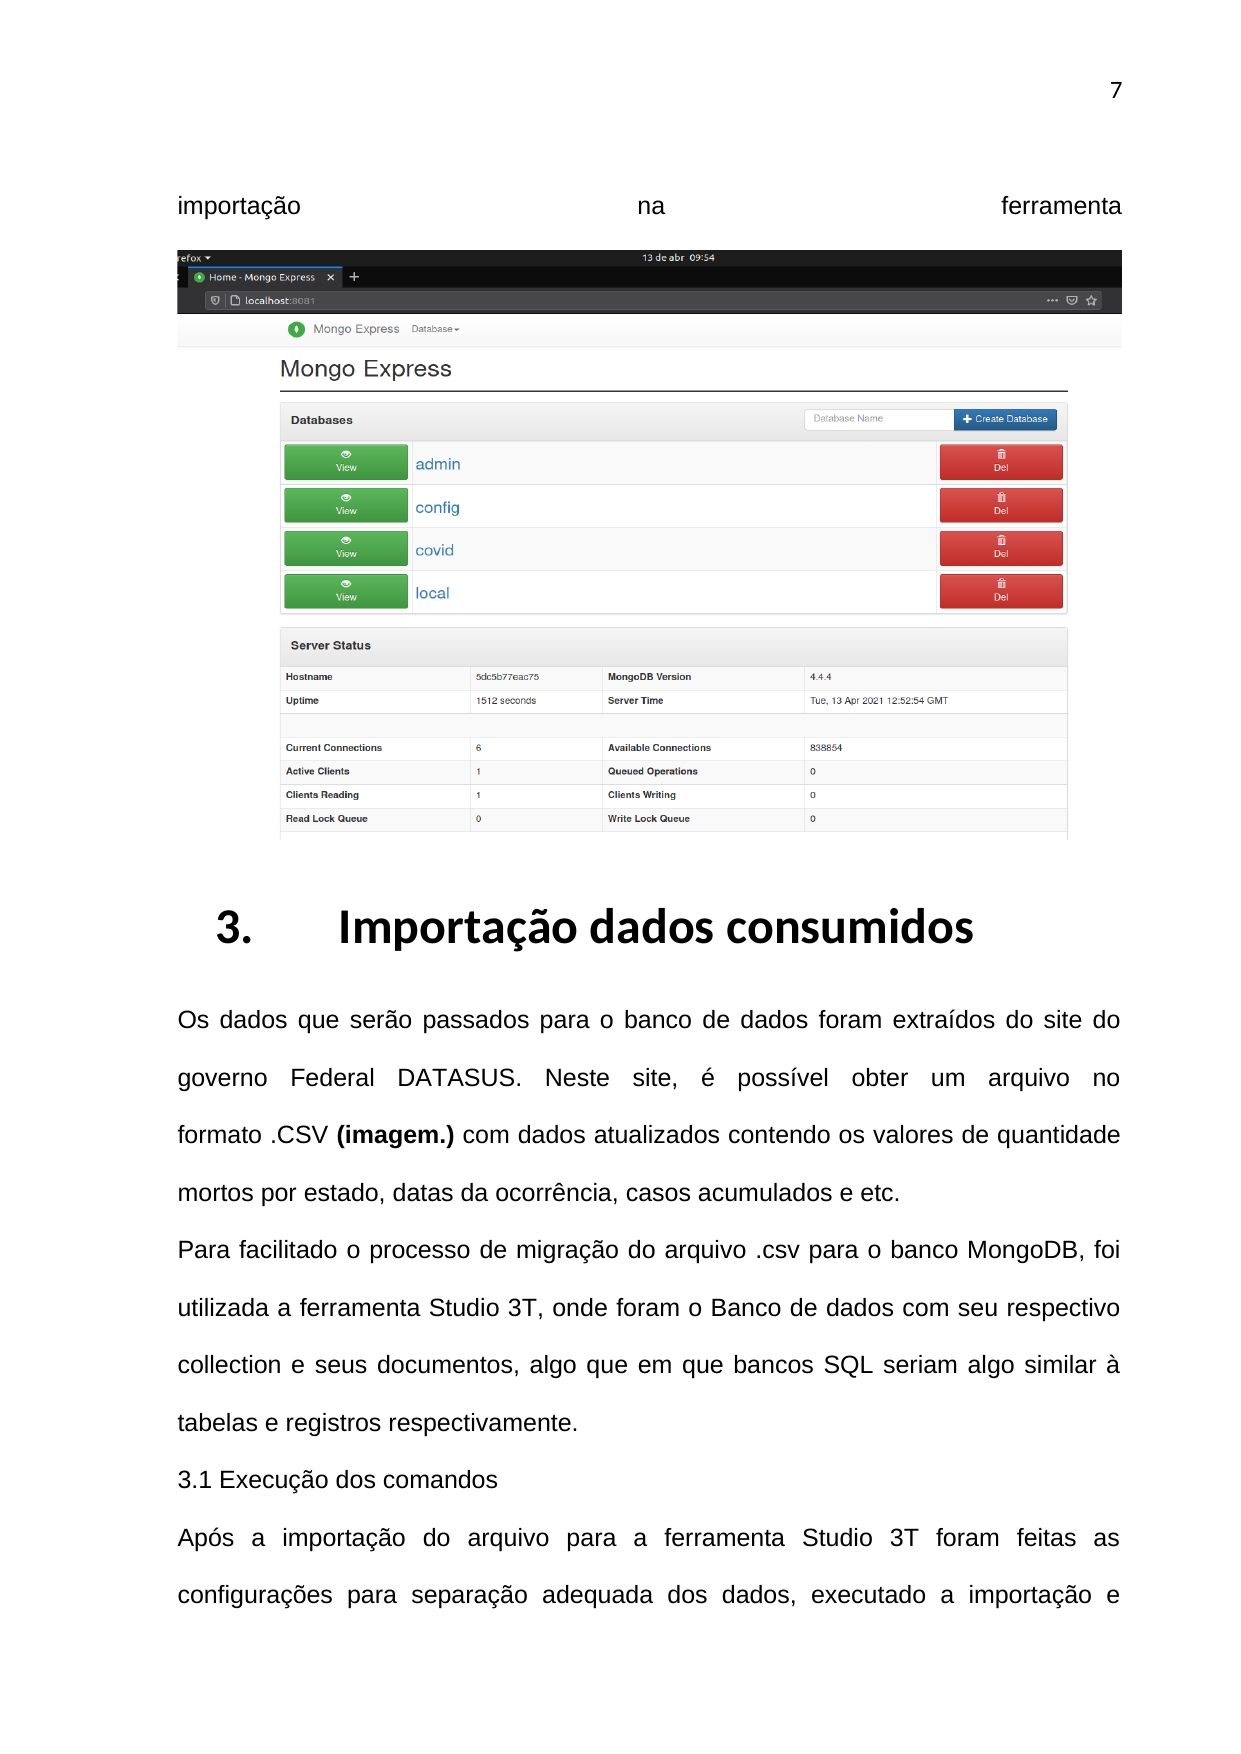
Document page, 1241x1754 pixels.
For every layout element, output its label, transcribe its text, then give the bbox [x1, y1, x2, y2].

subtitle Para facilitado o processo de migração do arquivo .csv para o banco MongoDB, foi utilizada a ferramenta Studio 3T, onde foram o Banco de dados com seu respectivo collection e seus documentos, algo que em que bancos SQL seriam algo similar à tabelas e registros respectivamente. [177, 1235, 1122, 1437]
subtitle 3.1 Execução dos comandos [177, 1465, 1122, 1494]
picture [177, 250, 1122, 840]
subtitle Importação dados consumidos [215, 895, 1122, 956]
subtitle Após a importação do arquivo para a ferramenta Studio 3T foram feitas as configurações para separação adequada dos dados, executado a importação e [177, 1523, 1122, 1609]
subtitle Os dados que serão passados para o banco de dados foram extraídos do site do governo Federal DATASUS. Neste site, é possível obter um arquivo no formato .CSV (imagem.) com dados atualizados contendo os valores de quantidade mortos por estado, datas da ocorrência, casos acumulados e etc. [177, 1005, 1122, 1207]
subtitle importação na ferramenta [177, 191, 1122, 250]
